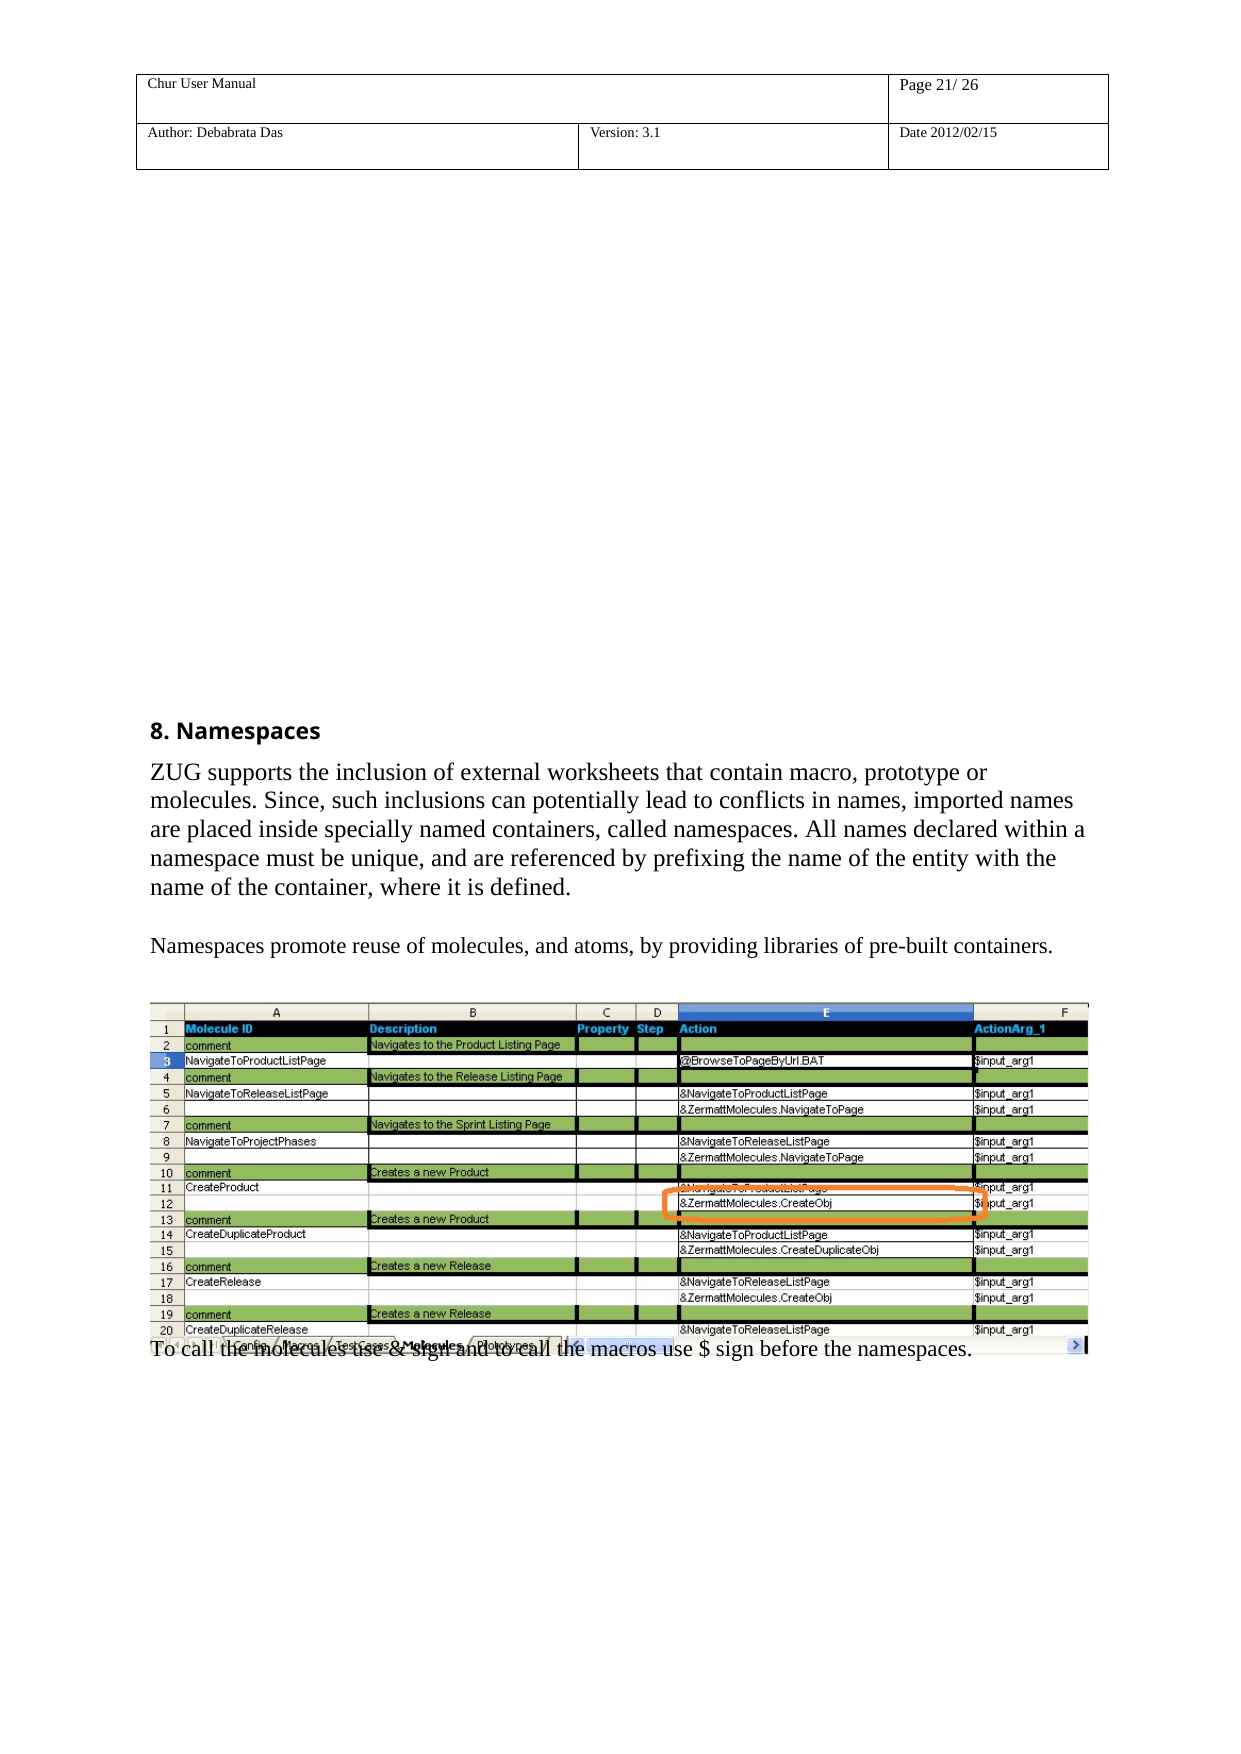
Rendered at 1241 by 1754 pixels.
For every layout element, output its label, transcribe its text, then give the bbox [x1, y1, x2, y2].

text ZUG supports the inclusion of external worksheets that contain macro, prototype or molecules. Since, such inclusions can potentially lead to conflicts in names, imported names are placed inside specially named containers, called namespaces. All names declared within a namespace must be unique, and are referenced by prefixing the name of the entity with the name of the container, where it is defined. [150, 757, 1090, 900]
text Namespaces promote reuse of molecules, and atoms, by providing libraries of pre-built containers. [150, 932, 1090, 958]
text 8. Namespaces [150, 715, 1090, 746]
text To call the molecules use & sign and to call the macros use $ sign before the namespaces. [150, 981, 1090, 1361]
